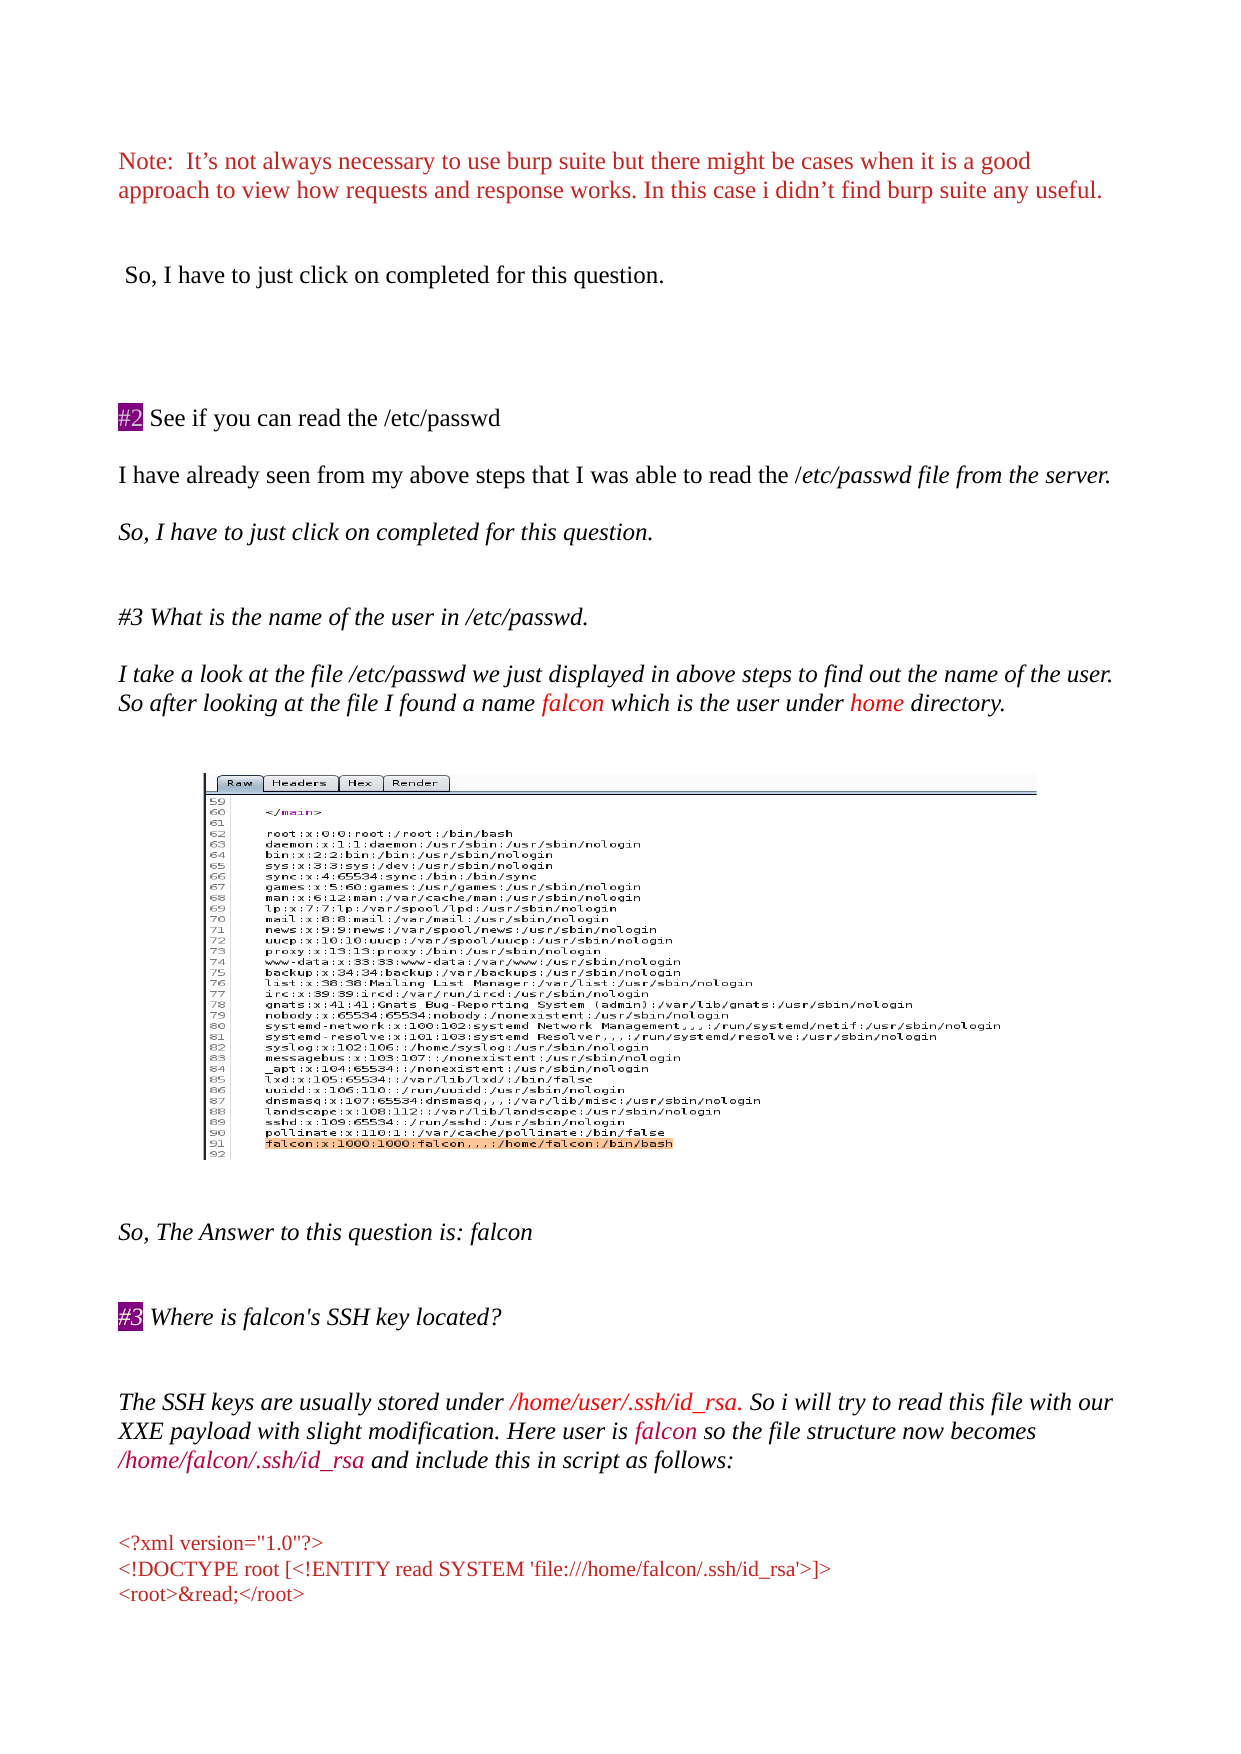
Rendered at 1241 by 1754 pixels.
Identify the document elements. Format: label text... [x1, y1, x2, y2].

text #3 What is the name of the user in /etc/passwd. [118, 602, 1122, 631]
text So, The Answer to this question is: falcon [118, 1217, 1122, 1245]
text So after looking at the file I found a name falcon which is the user under home directory. [118, 688, 1122, 717]
text #3 Where is falcon's SSH key located? [118, 1302, 1122, 1331]
text <?xml version="1.0"?> <!DOCTYPE root [<!ENTITY read SYSTEM 'file:///home/falcon/.ssh/id_rsa'>]> <root>&read;</root> [118, 1530, 1122, 1606]
text So, I have to just click on completed for this question. [118, 261, 1122, 289]
text I take a look at the file /etc/passwd we just displayed in above steps to find out the name of the user. [118, 659, 1122, 688]
text The SSH keys are usually stored under /home/user/.ssh/id_rsa. So i will try to read this file with our XXE payload with slight modification. Here user is falcon so the file structure now becomes /home/falcon/.ssh/id_rsa and include this in script as follows: [118, 1387, 1122, 1474]
text Note: It’s not always necessary to use burp suite but there might be cases when it is a good approach to view how requests and response works. In this case i didn’t find burp suite any useful. [118, 146, 1122, 204]
text So, I have to just click on completed for this question. [118, 517, 1122, 546]
picture [203, 773, 1037, 1160]
text #2 See if you can read the /etc/passwd [118, 403, 1122, 431]
text I have already seen from my above steps that I was able to read the /etc/passwd file from the server. [118, 460, 1122, 488]
